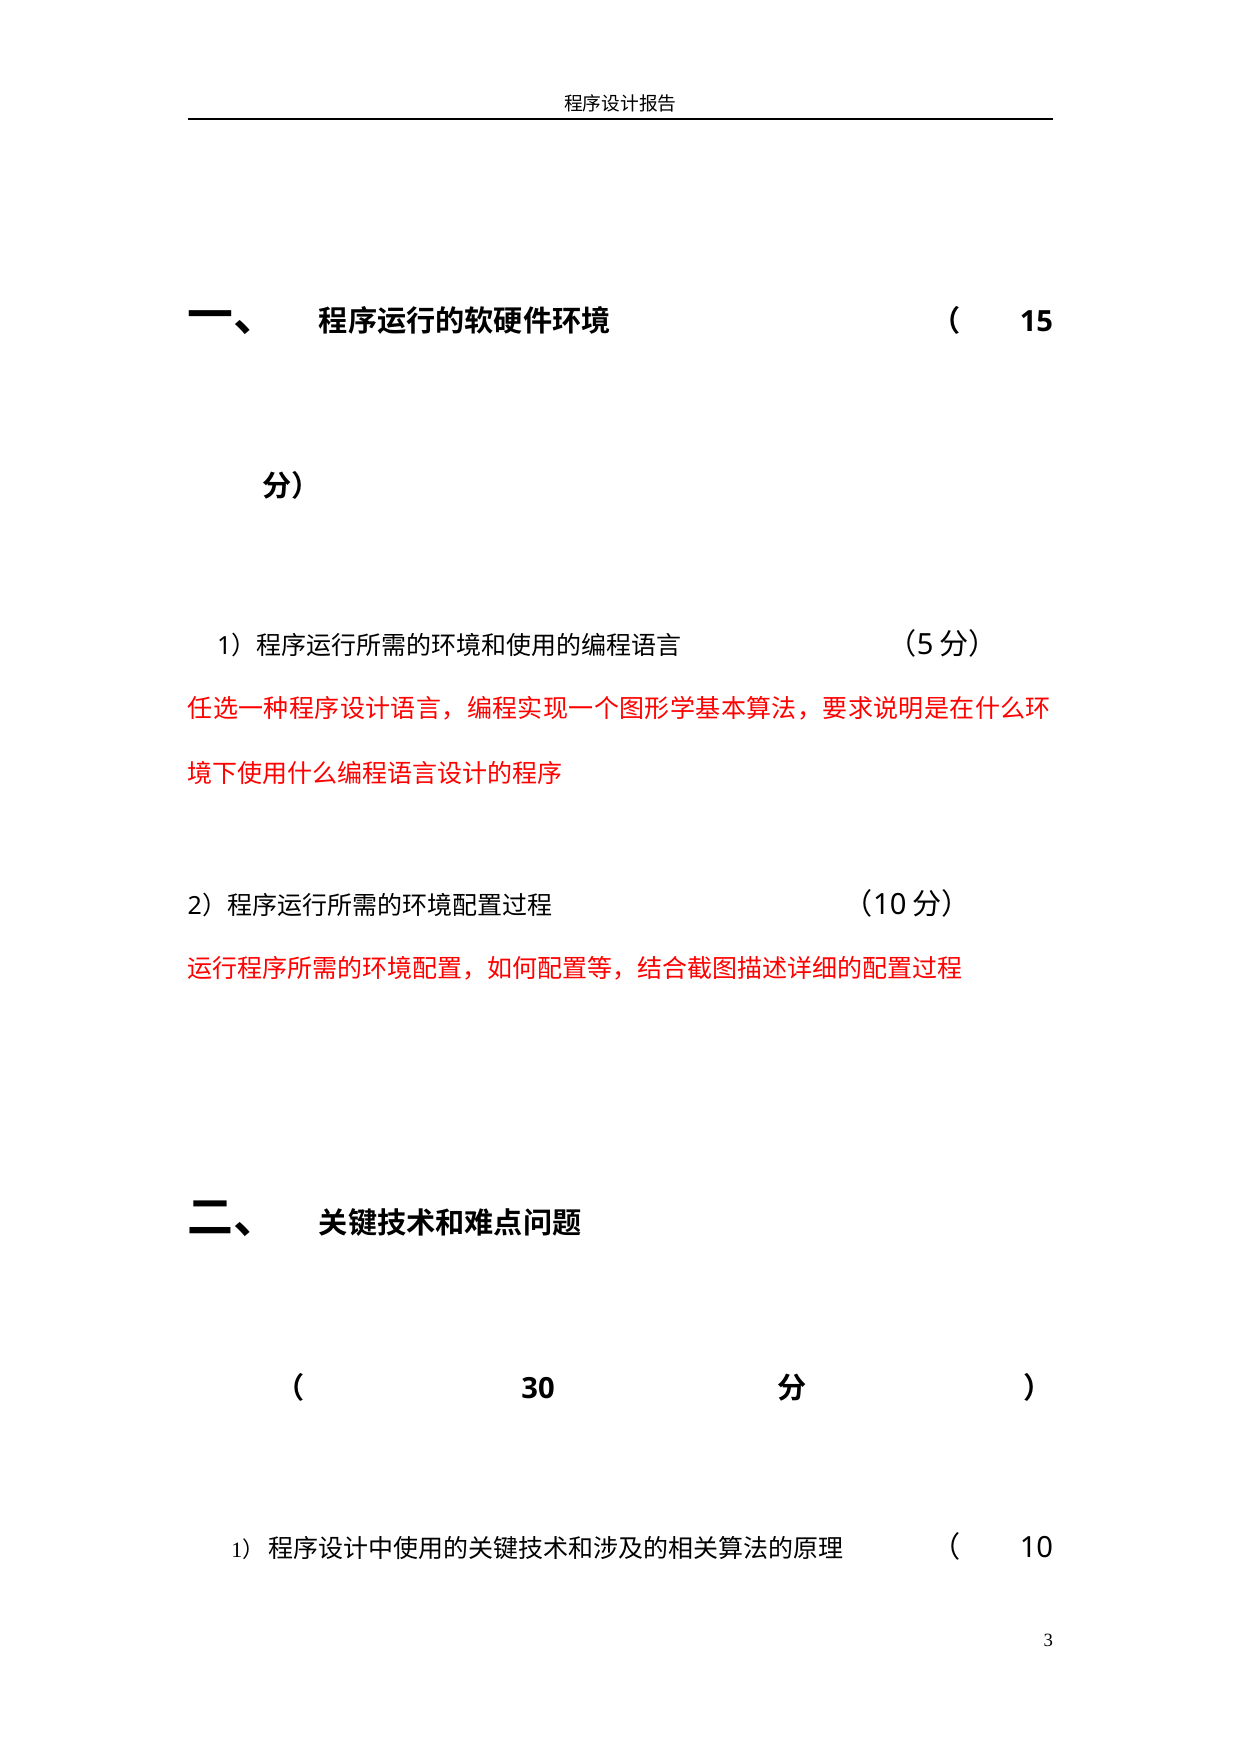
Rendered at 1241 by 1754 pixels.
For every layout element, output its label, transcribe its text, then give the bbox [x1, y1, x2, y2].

text 任选一种程序设计语言，编程实现一个图形学基本算法，要求说明是在什么环境下使用什么编程语言设计的程序 [187, 674, 1053, 804]
subtitle 程序运行的软硬件环境 （15分） [187, 262, 1053, 516]
text 运行程序所需的环境配置，如何配置等，结合截图描述详细的配置过程 [187, 934, 1053, 999]
text 2）程序运行所需的环境配置过程 （10分） [187, 869, 1053, 934]
list 程序设计中使用的关键技术和涉及的相关算法的原理 （10分） [231, 1512, 1053, 1577]
text 1）程序运行所需的环境和使用的编程语言 （5分） [187, 609, 1053, 674]
subtitle 关键技术和难点问题 （30分） [187, 1165, 1053, 1418]
